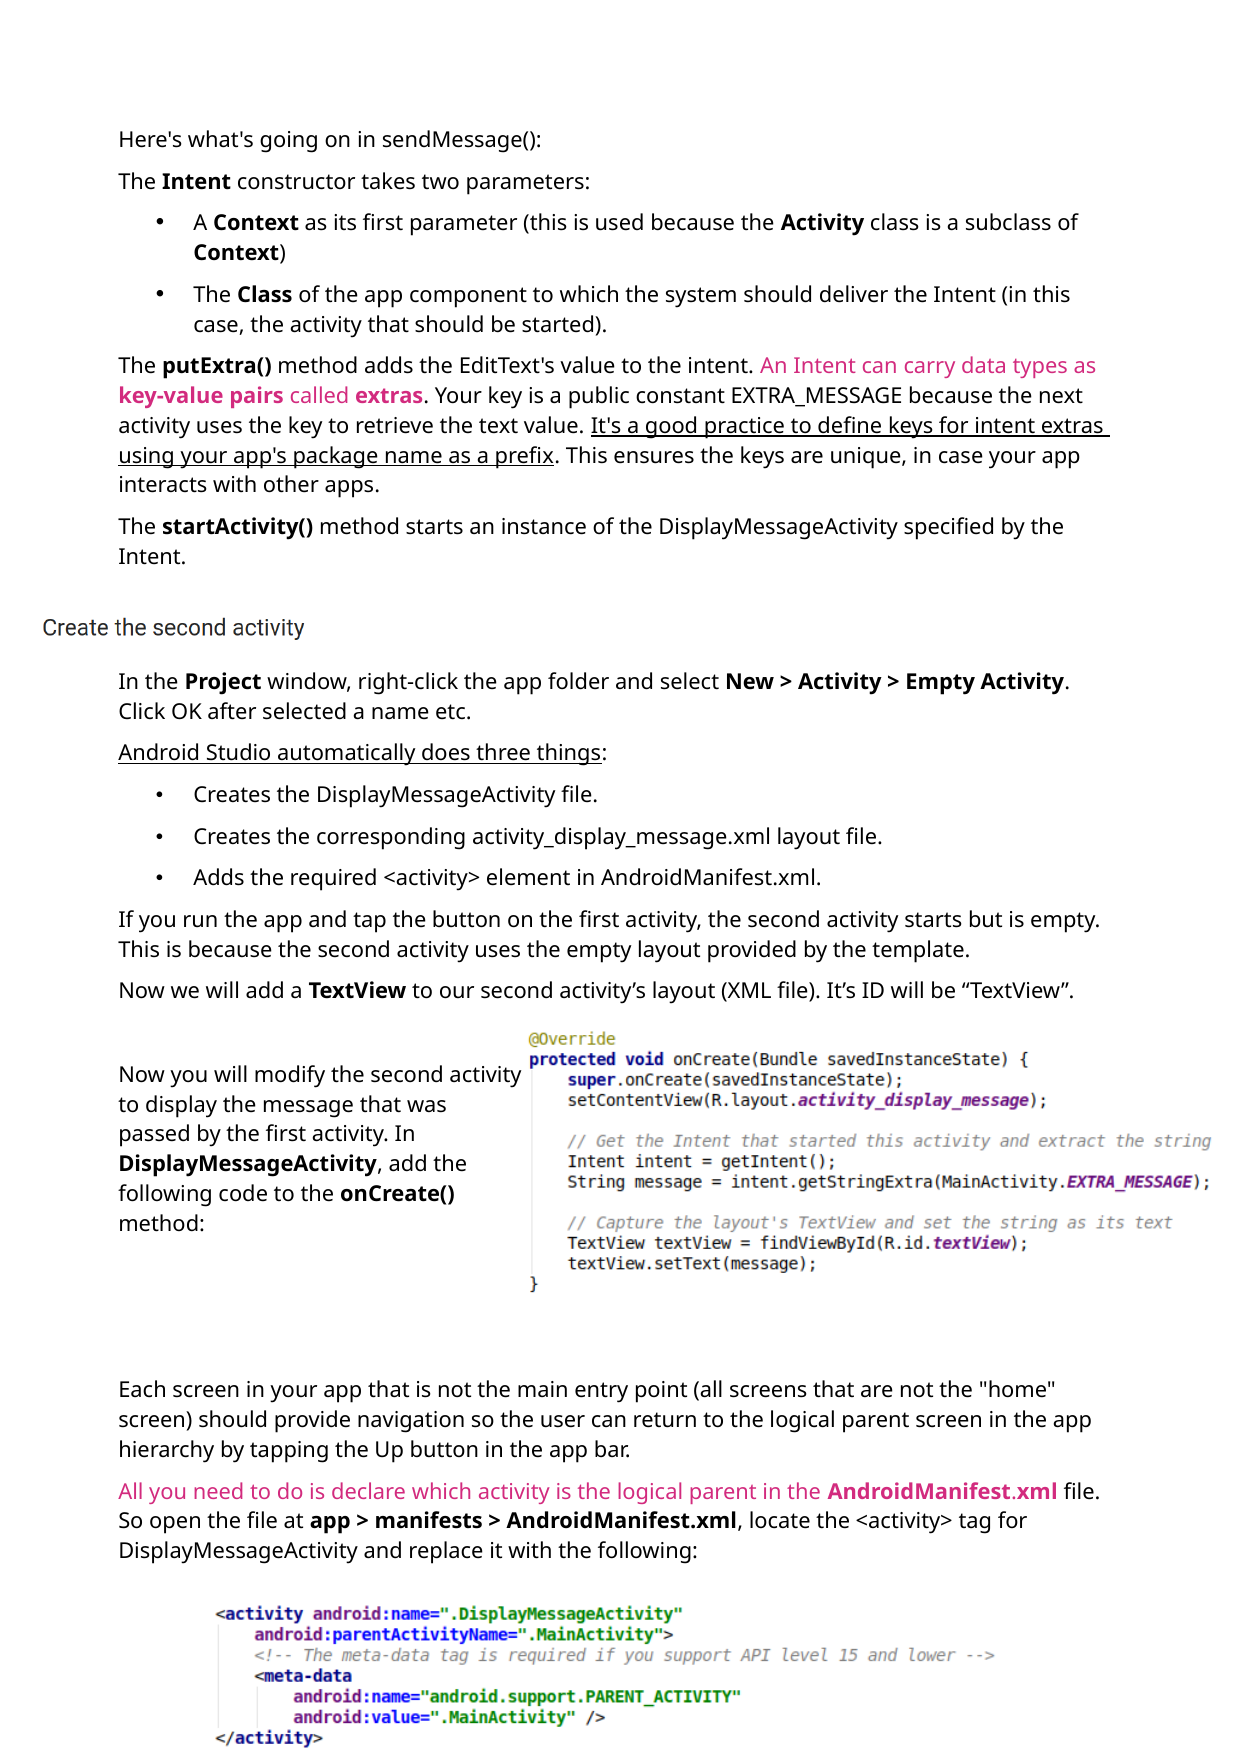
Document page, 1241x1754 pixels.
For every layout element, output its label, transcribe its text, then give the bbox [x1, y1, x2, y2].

text In the Project window, right-click the app folder and select New > Activity > Empty Activity. Click OK after selected a name etc. [118, 666, 1122, 726]
list Creates the DisplayMessageActivity file. [156, 779, 1122, 809]
text Android Studio automatically does three things: [118, 737, 1122, 767]
text Here's what's going on in sendMessage(): [118, 124, 1122, 154]
text The startActivity() method starts an instance of the DisplayMessageActivity specified by the Intent. [118, 511, 1122, 571]
text The Intent constructor takes two parameters: [118, 166, 1122, 196]
text All you need to do is declare which activity is the logical parent in the AndroidManifest.xml file. So open the file at app > manifests > AndroidManifest.xml, locate the <activity> tag for DisplayMessageActivity and replace it with the following: [118, 1476, 1122, 1565]
list The Class of the app component to which the system should deliver the Intent (in this case, the activity that should be started). [156, 279, 1122, 338]
picture [213, 1604, 998, 1750]
text Now we will add a TextView to our second activity’s layout (XML file). It’s ID will be “TextView”. [118, 976, 1122, 1005]
picture [523, 1028, 1216, 1297]
text Each screen in your app that is not the main entry point (all screens that are not the "home" screen) should provide navigation so the user can return to the logical parent screen in the app hierarchy by tapping the Up button in the app bar. [118, 1374, 1122, 1464]
list Creates the corresponding activity_display_message.xml layout file. [156, 821, 1122, 851]
list A Context as its first parameter (this is used because the Activity class is a subclass of Context) [156, 207, 1122, 267]
text The putExtra() method adds the EditText's value to the intent. An Intent can carry data types as key-value pairs called extras. Your key is a public constant EXTRA_MESSAGE because the next activity uses the key to retrieve the text value. It's a good practice to define keys for intent extras using your app's package name as a prefix. This ensures the keys are unique, in case your app interacts with other apps. [118, 350, 1122, 499]
text If you run the app and tap the button on the first activity, the second activity starts but is empty. This is because the second activity uses the empty layout provided by the template. [118, 904, 1122, 964]
text Now you will modify the second activity to display the message that was passed by the first activity. In DisplayMessageActivity, add the following code to the onCreate() method: [118, 1059, 523, 1238]
picture [40, 616, 305, 642]
list Adds the required <activity> element in AndroidManifest.xml. [156, 862, 1122, 892]
